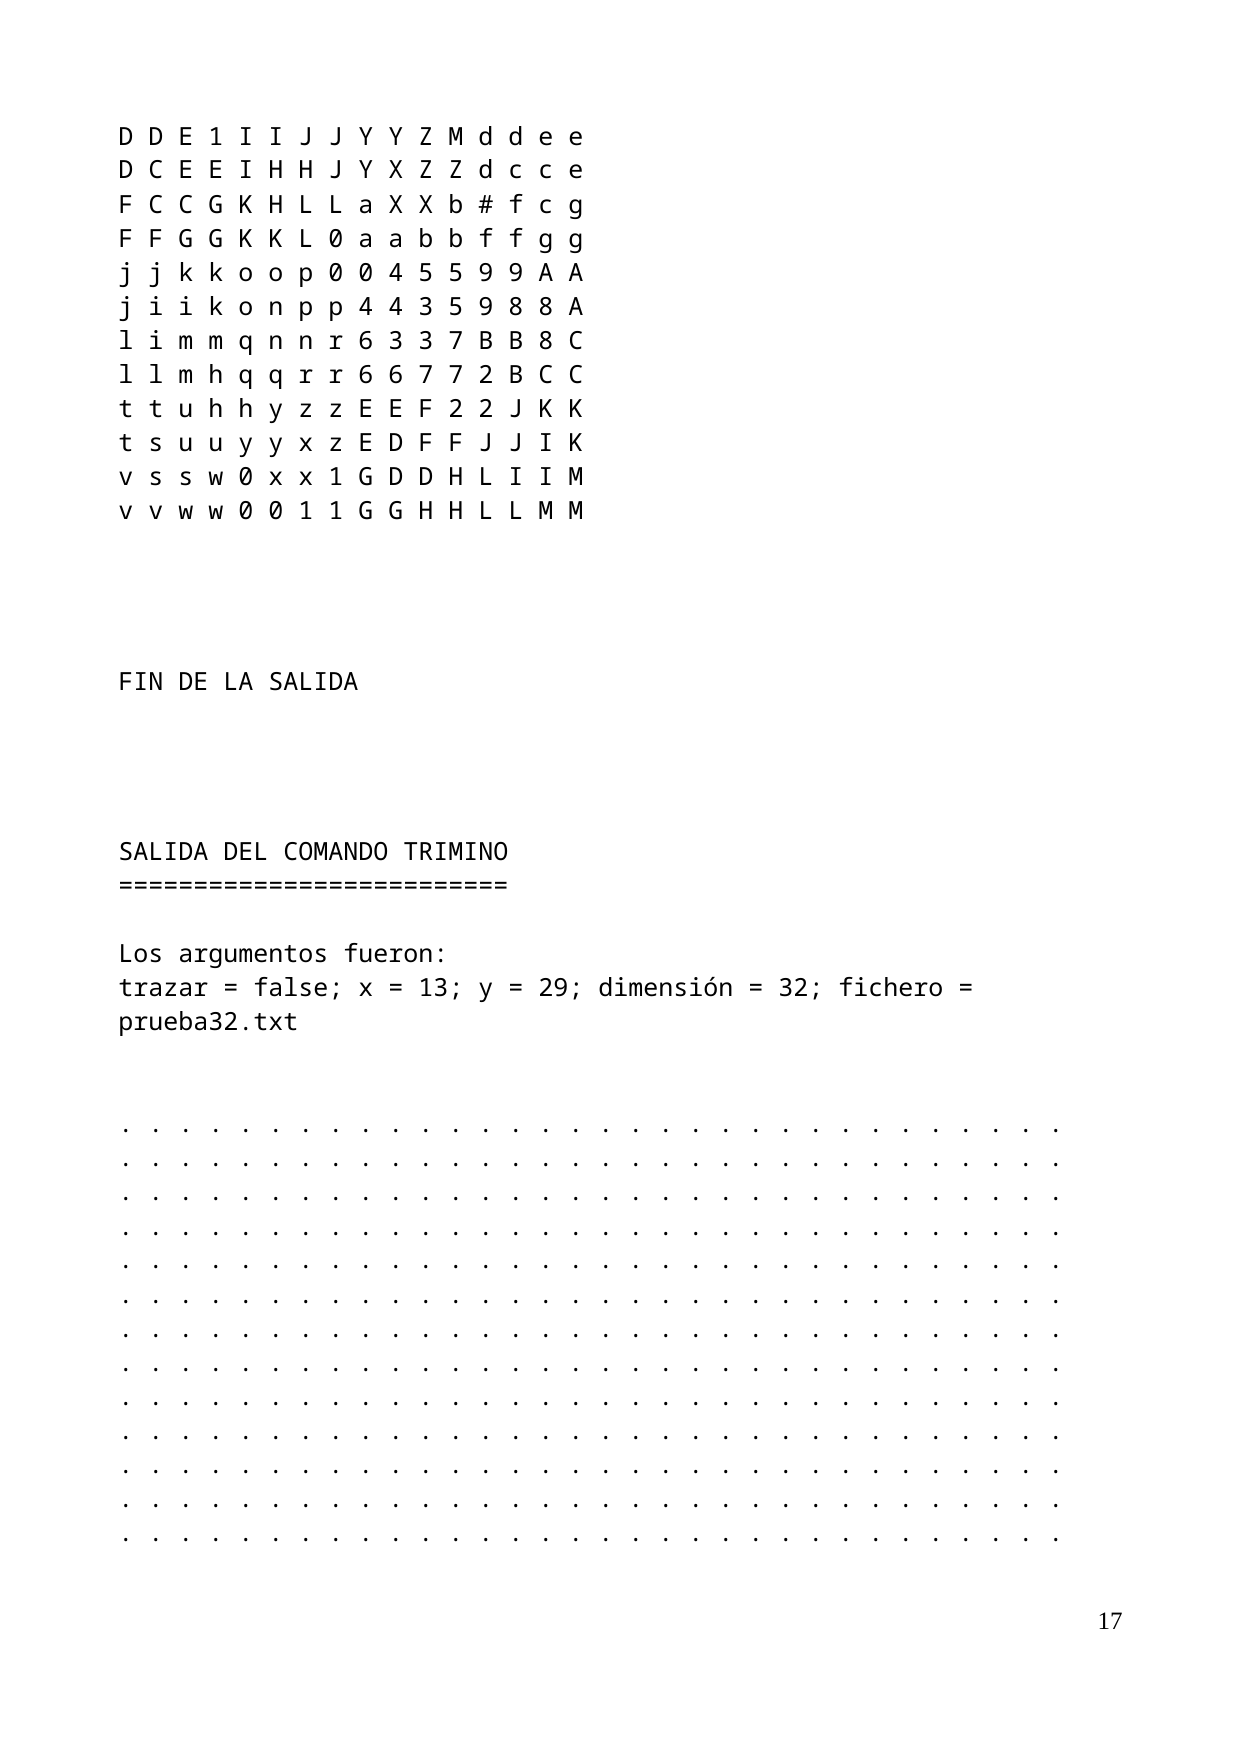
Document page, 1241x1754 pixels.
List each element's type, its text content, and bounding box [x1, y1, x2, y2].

text . . . . . . . . . . . . . . . . . . . . . . . . . . . . . . . . [118, 1174, 1122, 1208]
text . . . . . . . . . . . . . . . . . . . . . . . . . . . . . . . . [118, 1412, 1122, 1447]
text D C E E I H H J Y X Z Z d c c e [118, 152, 1122, 186]
text j i i k o n p p 4 4 3 5 9 8 8 A [118, 288, 1122, 322]
text SALIDA DEL COMANDO TRIMINO [118, 833, 1122, 867]
text t s u u y y x z E D F F J J I K [118, 425, 1122, 459]
text . . . . . . . . . . . . . . . . . . . . . . . . . . . . . . . . [118, 1140, 1122, 1174]
text v s s w 0 x x 1 G D D H L I I M [118, 459, 1122, 493]
text l i m m q n n r 6 3 3 7 B B 8 C [118, 322, 1122, 357]
text ========================== [118, 867, 1122, 902]
text l l m h q q r r 6 6 7 7 2 B C C [118, 357, 1122, 391]
text t t u h h y z z E E F 2 2 J K K [118, 391, 1122, 425]
text . . . . . . . . . . . . . . . . . . . . . . . . . . . . . . . . [118, 1481, 1122, 1515]
text . . . . . . . . . . . . . . . . . . . . . . . . . . . . . . . . [118, 1378, 1122, 1412]
text v v w w 0 0 1 1 G G H H L L M M [118, 493, 1122, 527]
text . . . . . . . . . . . . . . . . . . . . . . . . . . . . . . . . [118, 1447, 1122, 1481]
text . . . . . . . . . . . . . . . . . . . . . . . . . . . . . . . . [118, 1242, 1122, 1276]
text . . . . . . . . . . . . . . . . . . . . . . . . . . . . . . . . [118, 1208, 1122, 1242]
text D D E 1 I I J J Y Y Z M d d e e [118, 118, 1122, 152]
text . . . . . . . . . . . . . . . . . . . . . . . . . . . . . . . . [118, 1106, 1122, 1140]
text FIN DE LA SALIDA [118, 663, 1122, 697]
text Los argumentos fueron: [118, 936, 1122, 970]
text . . . . . . . . . . . . . . . . . . . . . . . . . . . . . . . . [118, 1344, 1122, 1378]
text j j k k o o p 0 0 4 5 5 9 9 A A [118, 254, 1122, 288]
text . . . . . . . . . . . . . . . . . . . . . . . . . . . . . . . . [118, 1310, 1122, 1344]
text . . . . . . . . . . . . . . . . . . . . . . . . . . . . . . . . [118, 1515, 1122, 1549]
text trazar = false; x = 13; y = 29; dimensión = 32; fichero = prueba32.txt [118, 970, 1122, 1038]
text . . . . . . . . . . . . . . . . . . . . . . . . . . . . . . . . [118, 1276, 1122, 1310]
text F C C G K H L L a X X b # f c g [118, 186, 1122, 220]
text F F G G K K L 0 a a b b f f g g [118, 220, 1122, 254]
